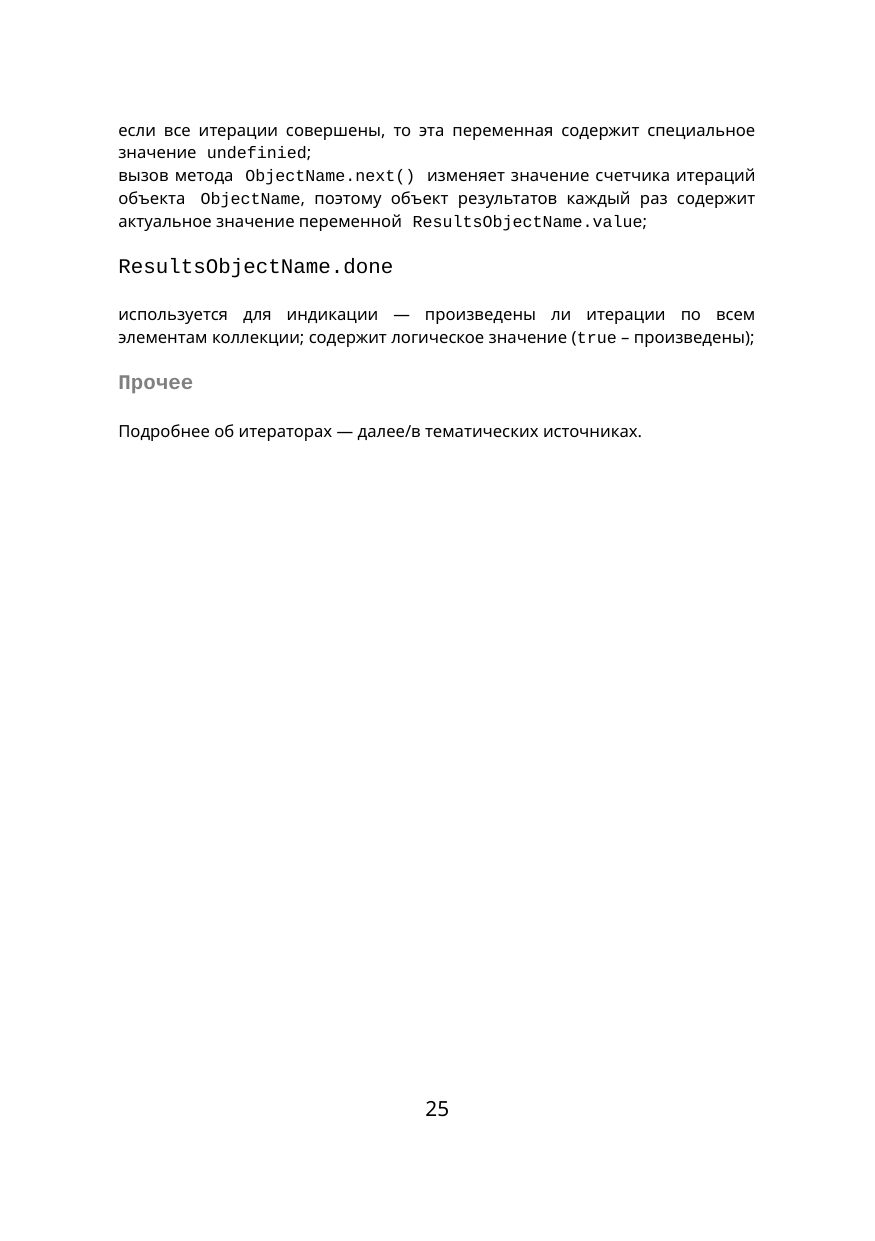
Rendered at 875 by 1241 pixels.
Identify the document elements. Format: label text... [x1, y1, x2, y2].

text Прочее [118, 372, 756, 396]
text используется для индикации — произведены ли итерации по всем элементам коллекции; содержит логическое значение (true – произведены); [118, 303, 756, 348]
text если все итерации совершены, то эта переменная содержит специальное значение undefinied; [118, 118, 756, 164]
text вызов метода ObjectName.next() изменяет значение счетчика итераций объекта ObjectName, поэтому объект результатов каждый раз содержит актуальное значение переменной ResultsObjectName.value; [118, 164, 756, 232]
text ResultsObjectName.done [118, 256, 756, 279]
text Подробнее об итераторах — далее/в тематических источниках. [118, 419, 756, 442]
